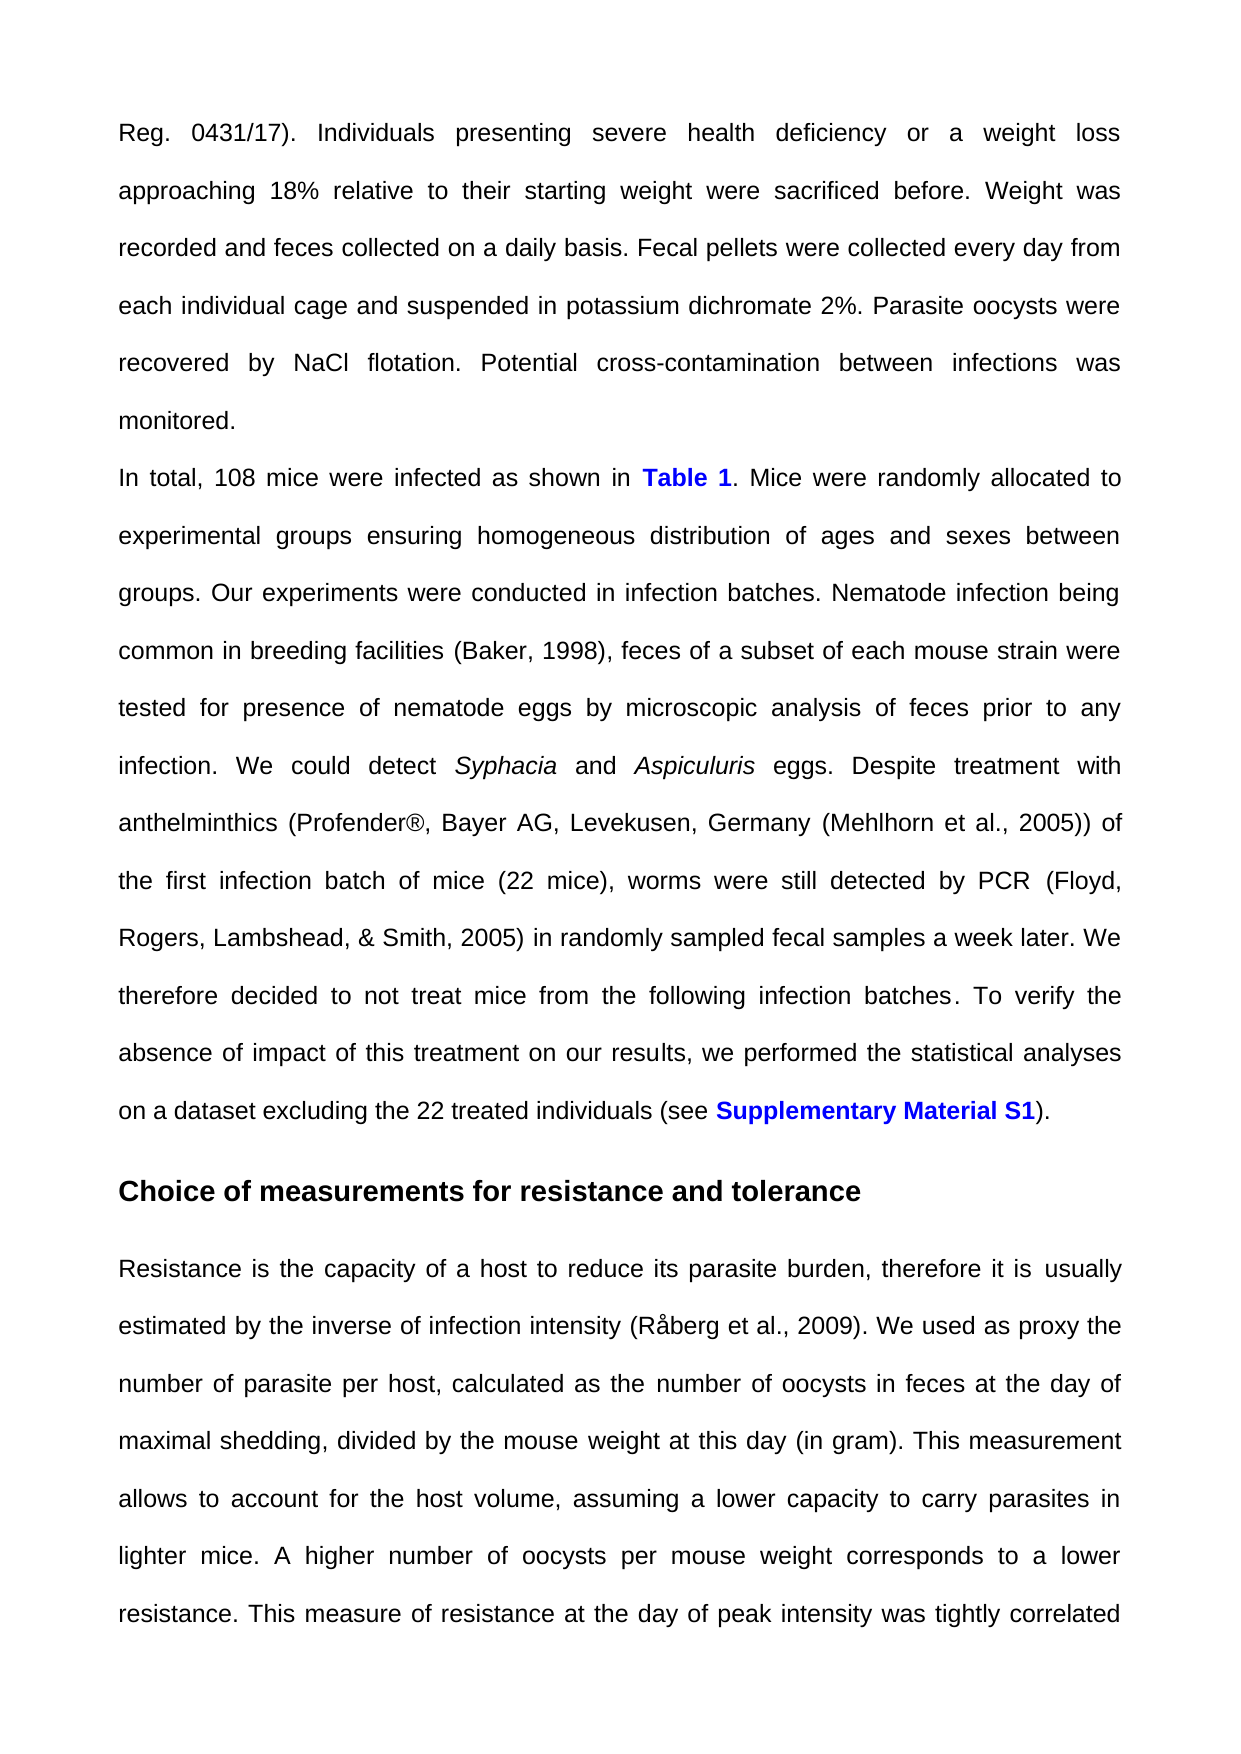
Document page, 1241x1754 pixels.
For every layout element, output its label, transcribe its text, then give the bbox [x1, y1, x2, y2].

text In total, 108 mice were infected as shown in Table 1. Mice were randomly allocated to experimental groups ensuring homogeneous distribution of ages and sexes between groups. Our experiments were conducted in infection batches. Nematode infection being common in breeding facilities (Baker, 1998), feces of a subset of each mouse strain were tested for presence of nematode eggs by microscopic analysis of feces prior to any infection. We could detect Syphacia and Aspiculuris eggs. Despite treatment with anthelminthics (Profender®, Bayer AG, Levekusen, Germany (Mehlhorn et al., 2005)) of the first infection batch of mice (22 mice), worms were still detected by PCR (Floyd, Rogers, Lambshead, & Smith, 2005) in randomly sampled fecal samples a week later. We therefore decided to not treat mice from the following infection batches. To verify the absence of impact of this treatment on our results, we performed the statistical analyses on a dataset excluding the 22 treated individuals (see Supplementary Material S1). [118, 463, 1122, 1124]
text Resistance is the capacity of a host to reduce its parasite burden, therefore it is usually estimated by the inverse of infection intensity (Råberg et al., 2009). We used as proxy the number of parasite per host, calculated as the number of oocysts in feces at the day of maximal shedding, divided by the mouse weight at this day (in gram). This measurement allows to account for the host volume, assuming a lower capacity to carry parasites in lighter mice. A higher number of oocysts per mouse weight corresponds to a lower resistance. This measure of resistance at the day of peak intensity was tightly correlated [118, 1253, 1122, 1627]
text Reg. 0431/17). Individuals presenting severe health deficiency or a weight loss approaching 18% relative to their starting weight were sacrificed before. Weight was recorded and feces collected on a daily basis. Fecal pellets were collected every day from each individual cage and suspended in potassium dichromate 2%. Parasite oocysts were recovered by NaCl flotation. Potential cross-contamination between infections was monitored. [118, 118, 1122, 434]
subtitle Choice of measurements for resistance and tolerance [118, 1174, 1122, 1207]
